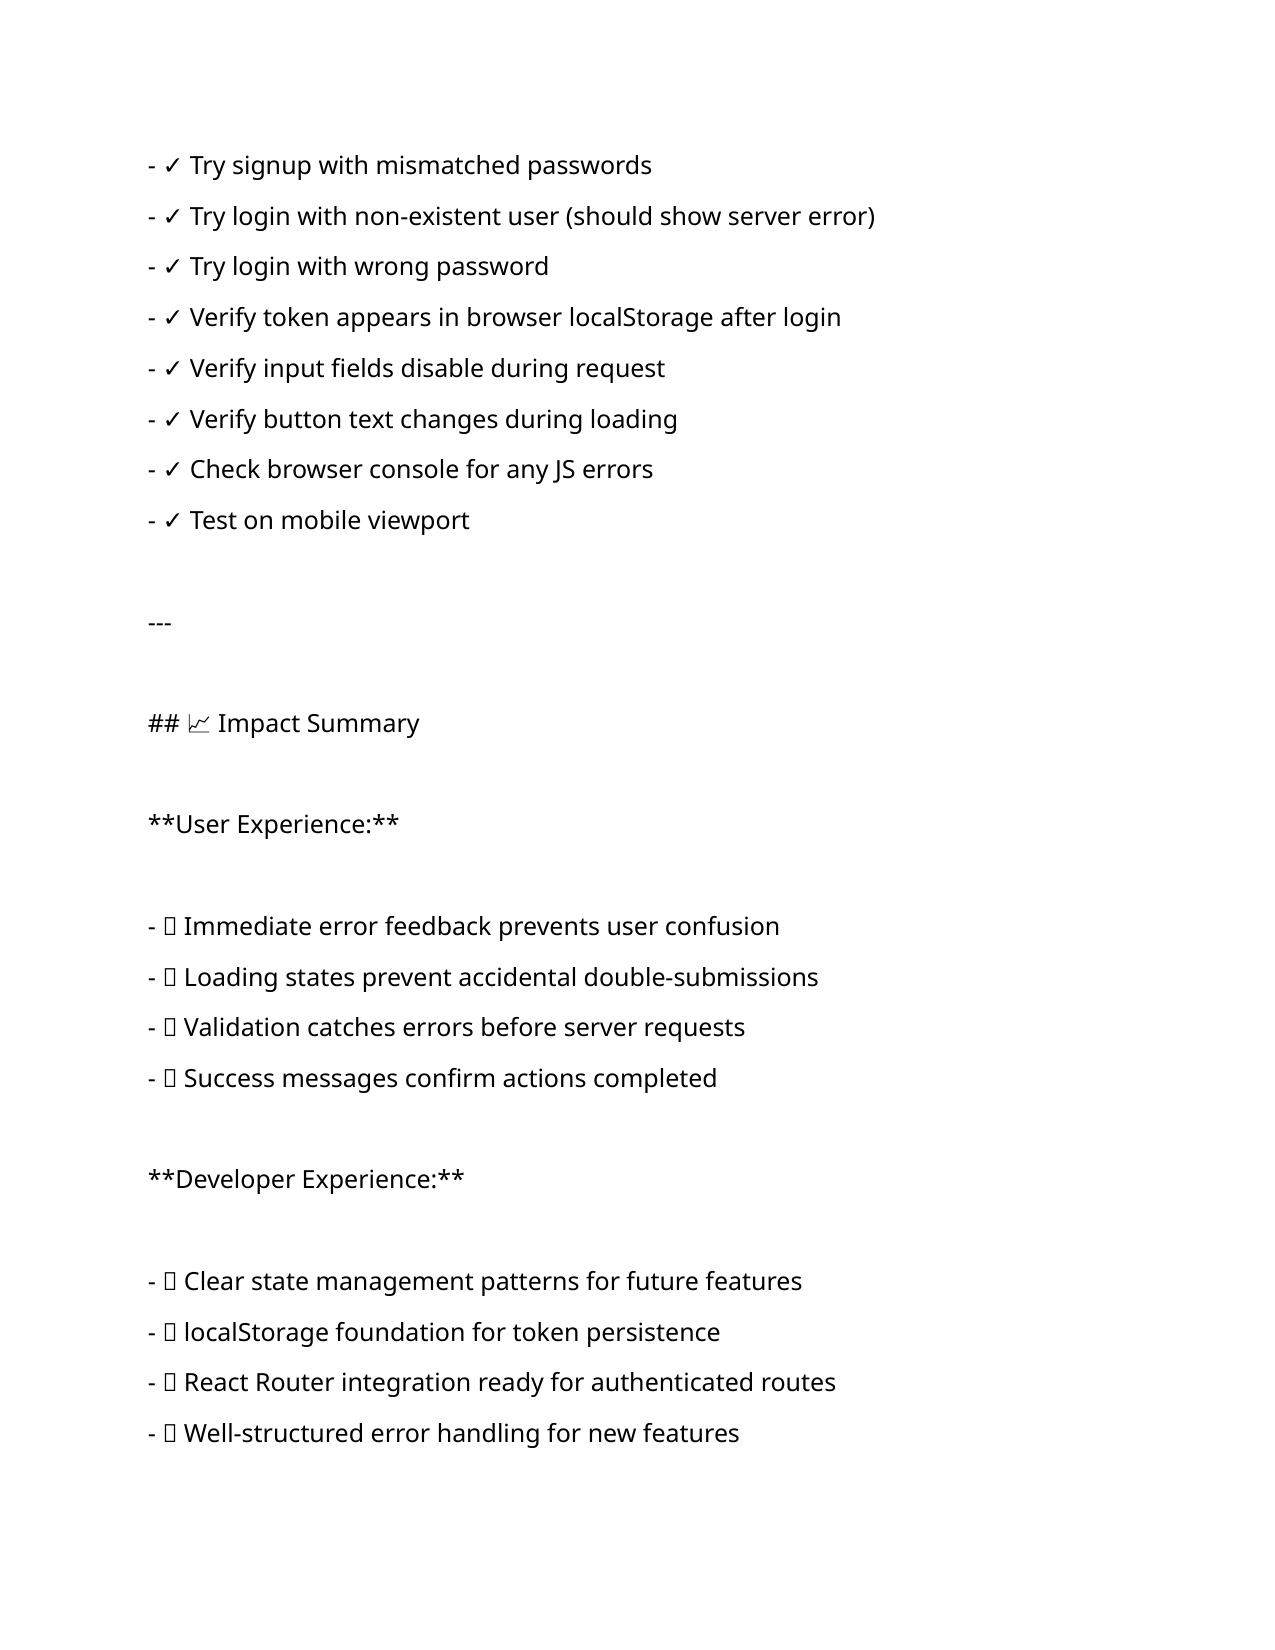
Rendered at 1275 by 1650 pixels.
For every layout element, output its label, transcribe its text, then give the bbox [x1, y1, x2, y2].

text - 🎯 Well-structured error handling for new features [148, 1416, 1127, 1450]
text - 🎯 Loading states prevent accidental double-submissions [148, 959, 1127, 993]
text - 🎯 localStorage foundation for token persistence [148, 1314, 1127, 1348]
text - ✓ Check browser console for any JS errors [148, 452, 1127, 486]
text - 🎯 Success messages confirm actions completed [148, 1061, 1127, 1095]
text - 🎯 React Router integration ready for authenticated routes [148, 1365, 1127, 1399]
text **Developer Experience:** [148, 1162, 1127, 1196]
text - ✓ Verify input fields disable during request [148, 351, 1127, 384]
text - 🎯 Clear state management patterns for future features [148, 1264, 1127, 1298]
text - ✓ Try signup with mismatched passwords [148, 148, 1127, 182]
text - ✓ Verify button text changes during loading [148, 401, 1127, 435]
text **User Experience:** [148, 807, 1127, 841]
text - ✓ Try login with non-existent user (should show server error) [148, 198, 1127, 232]
text - 🎯 Validation catches errors before server requests [148, 1010, 1127, 1044]
text - 🎯 Immediate error feedback prevents user confusion [148, 908, 1127, 943]
text - ✓ Verify token appears in browser localStorage after login [148, 300, 1127, 334]
text - ✓ Try login with wrong password [148, 249, 1127, 283]
text --- [148, 604, 1127, 638]
text - ✓ Test on mobile viewport [148, 503, 1127, 537]
text ## 📈 Impact Summary [148, 706, 1127, 740]
